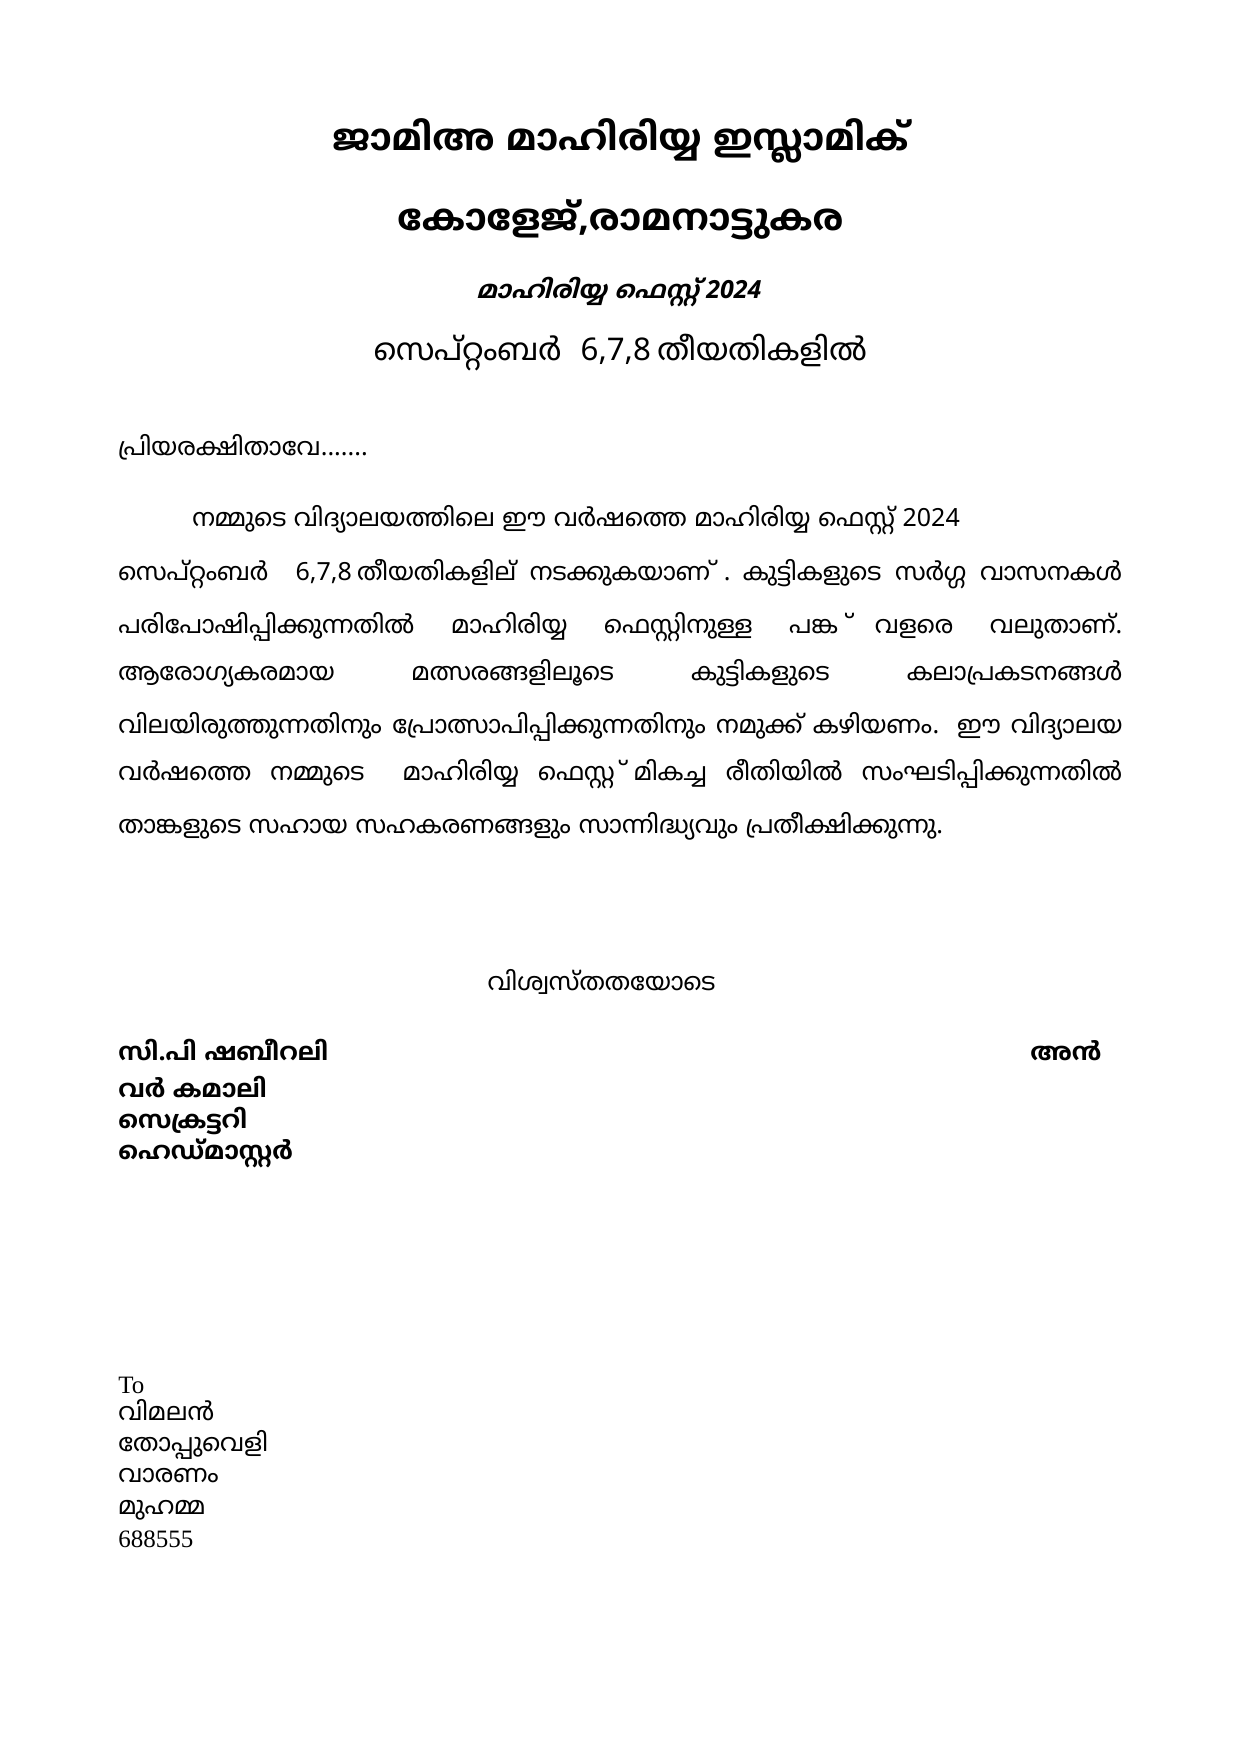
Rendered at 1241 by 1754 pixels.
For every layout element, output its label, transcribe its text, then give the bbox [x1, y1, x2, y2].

text സെക്രട്ടറി ഹെഡ്‌മാസ്റ്റര്‍ [118, 1107, 1122, 1169]
text മുഹമ്മ [118, 1492, 1122, 1524]
text സെപ്റ്റംബര്‍ 6,7,8തീയതികളില്‍‍ നടക്കുകയാണ് . കുട്ടികളുടെ സര്‍ഗ്ഗ വാസനകള്‍ പരിപോഷിപ്പിക്കുന്നതില്‍ മാഹിരിയ്യ ഫെസ്റ്റിനുള്ള പങ്ക് വളരെ വലുതാണ്. ആരോഗ്യകരമായ മത്സരങ്ങളിലൂടെ കുട്ടികളുടെ കലാപ്രകടനങ്ങള്‍ വിലയിരുത്തുന്നതിനും പ്രോത്സാപിപ്പിക്കുന്നതിനും നമുക്ക് കഴിയണം. ഈ വിദ്യാലയ വര്‍ഷത്തെ നമ്മുടെ മാഹിരിയ്യ ഫെസ്റ്റ് മികച്ച രീതിയില്‍ സംഘടിപ്പിക്കുന്നതില്‍ താങ്കളുടെ സഹായ സഹകരണങ്ങളും സാന്നിദ്ധ്യവും പ്രതീക്ഷിക്കുന്നു. [118, 554, 1122, 843]
text മാഹിരിയ്യ ഫെസ്റ്റ് 2024 [118, 272, 1122, 308]
text ‌‌ [118, 896, 1122, 929]
text വിശ്വസ്തതയോടെ [118, 964, 1122, 1000]
text വിമലൻ [118, 1399, 1122, 1430]
text 688555 [118, 1524, 1122, 1552]
text To [118, 1370, 1122, 1399]
text നമ്മുടെ വിദ്യാലയത്തിലെ ഈ വര്‍ഷത്തെ മാഹിരിയ്യ ഫെസ്റ്റ് 2024 [118, 499, 1122, 536]
text സെപ്റ്റംബര്‍ 6,7,8തീയതികളില്‍ [118, 327, 1122, 372]
text സി.പി ഷബീറലി‍ അന്‍വ‍‍ര്‍ കമാലി ‍ [118, 1034, 1122, 1107]
text ജാമിഅ മാഹിരിയ്യ ഇസ്ലാമിക് കോളേജ്,രാമനാട്ടുകര [118, 118, 1122, 245]
text വാരണം [118, 1461, 1122, 1492]
text തോപ്പുവെളി [118, 1430, 1122, 1461]
text പ്രിയരക്ഷിതാവേ....... [118, 429, 1122, 465]
